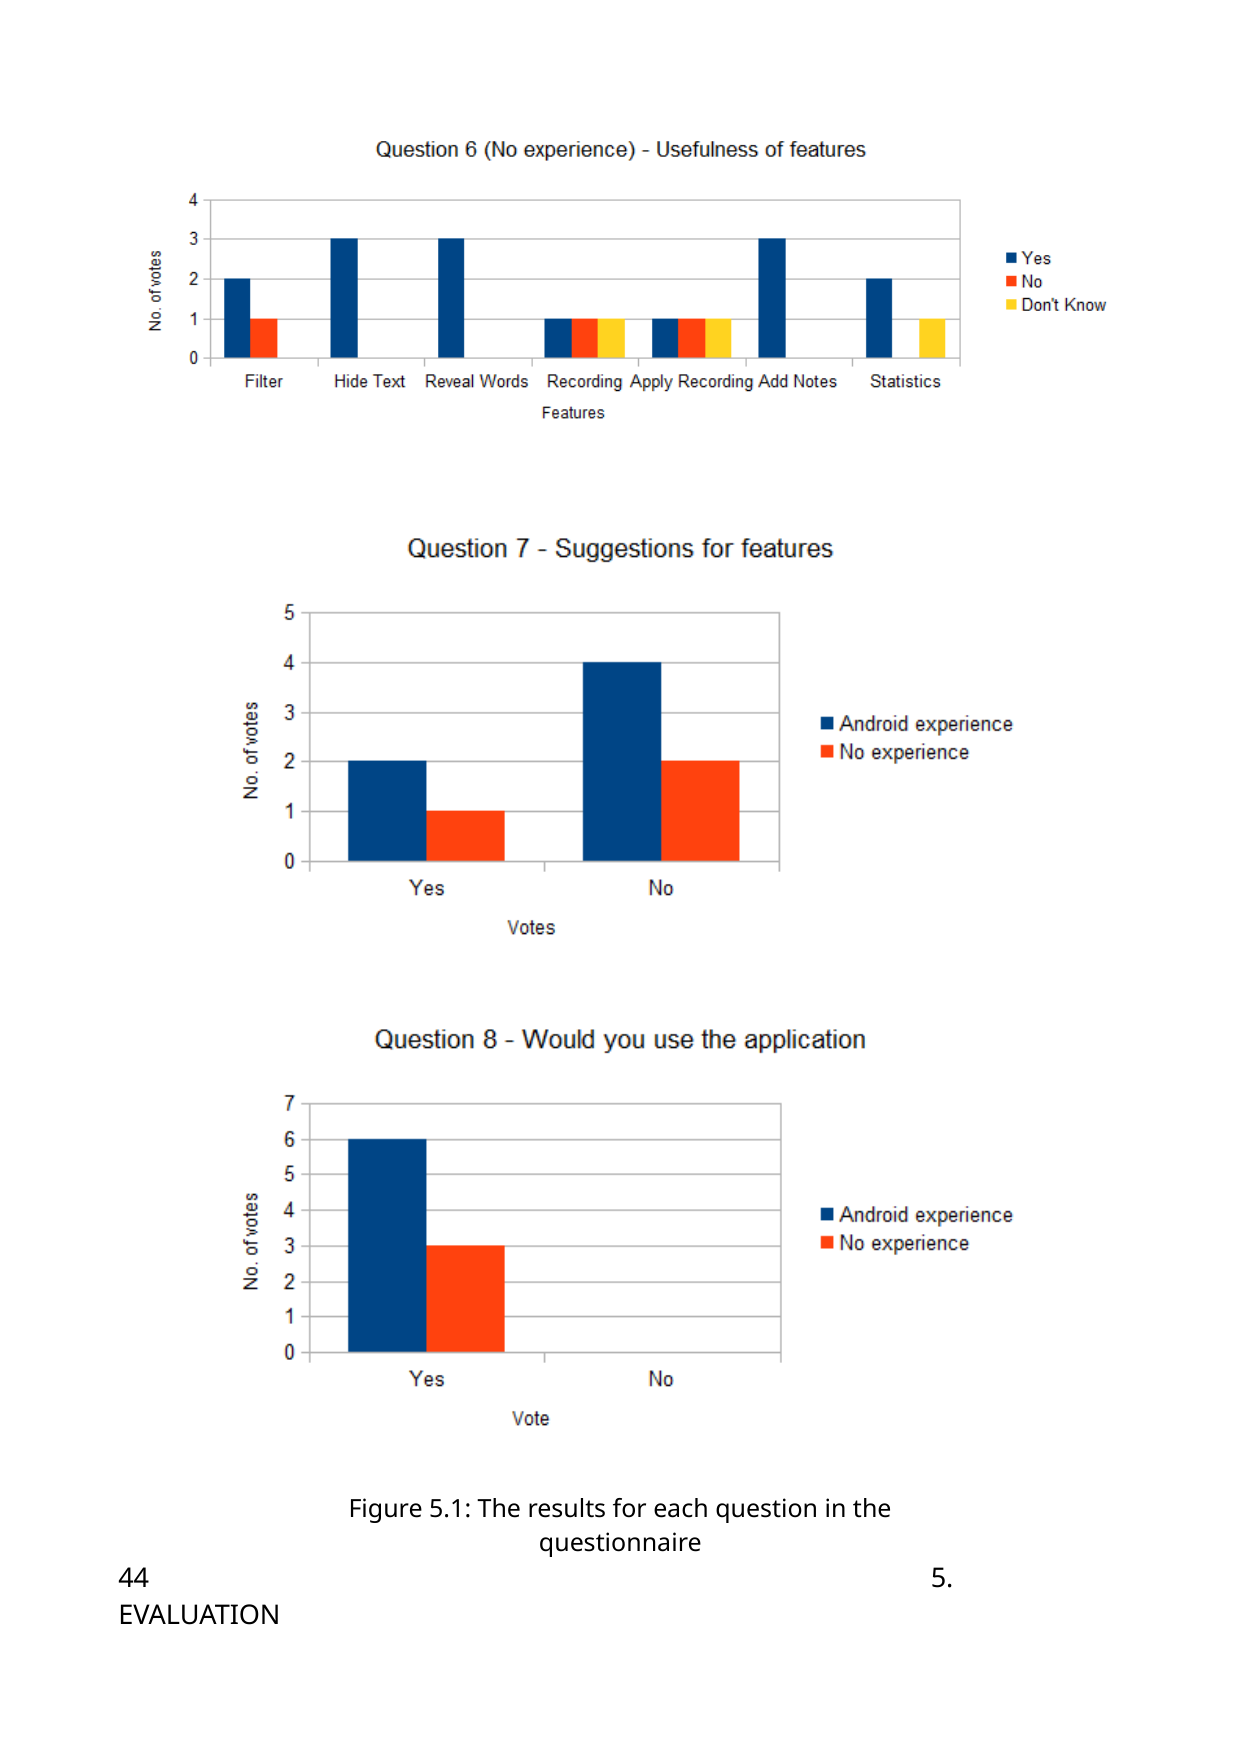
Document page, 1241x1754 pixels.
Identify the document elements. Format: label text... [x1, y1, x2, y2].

picture [206, 509, 1034, 969]
text 44 5. EVALUATION [118, 1559, 1122, 1633]
picture [118, 118, 1123, 447]
picture [206, 1000, 1034, 1460]
text questionnaire [118, 1525, 1122, 1559]
text Figure 5.1: The results for each question in the [118, 1491, 1122, 1525]
